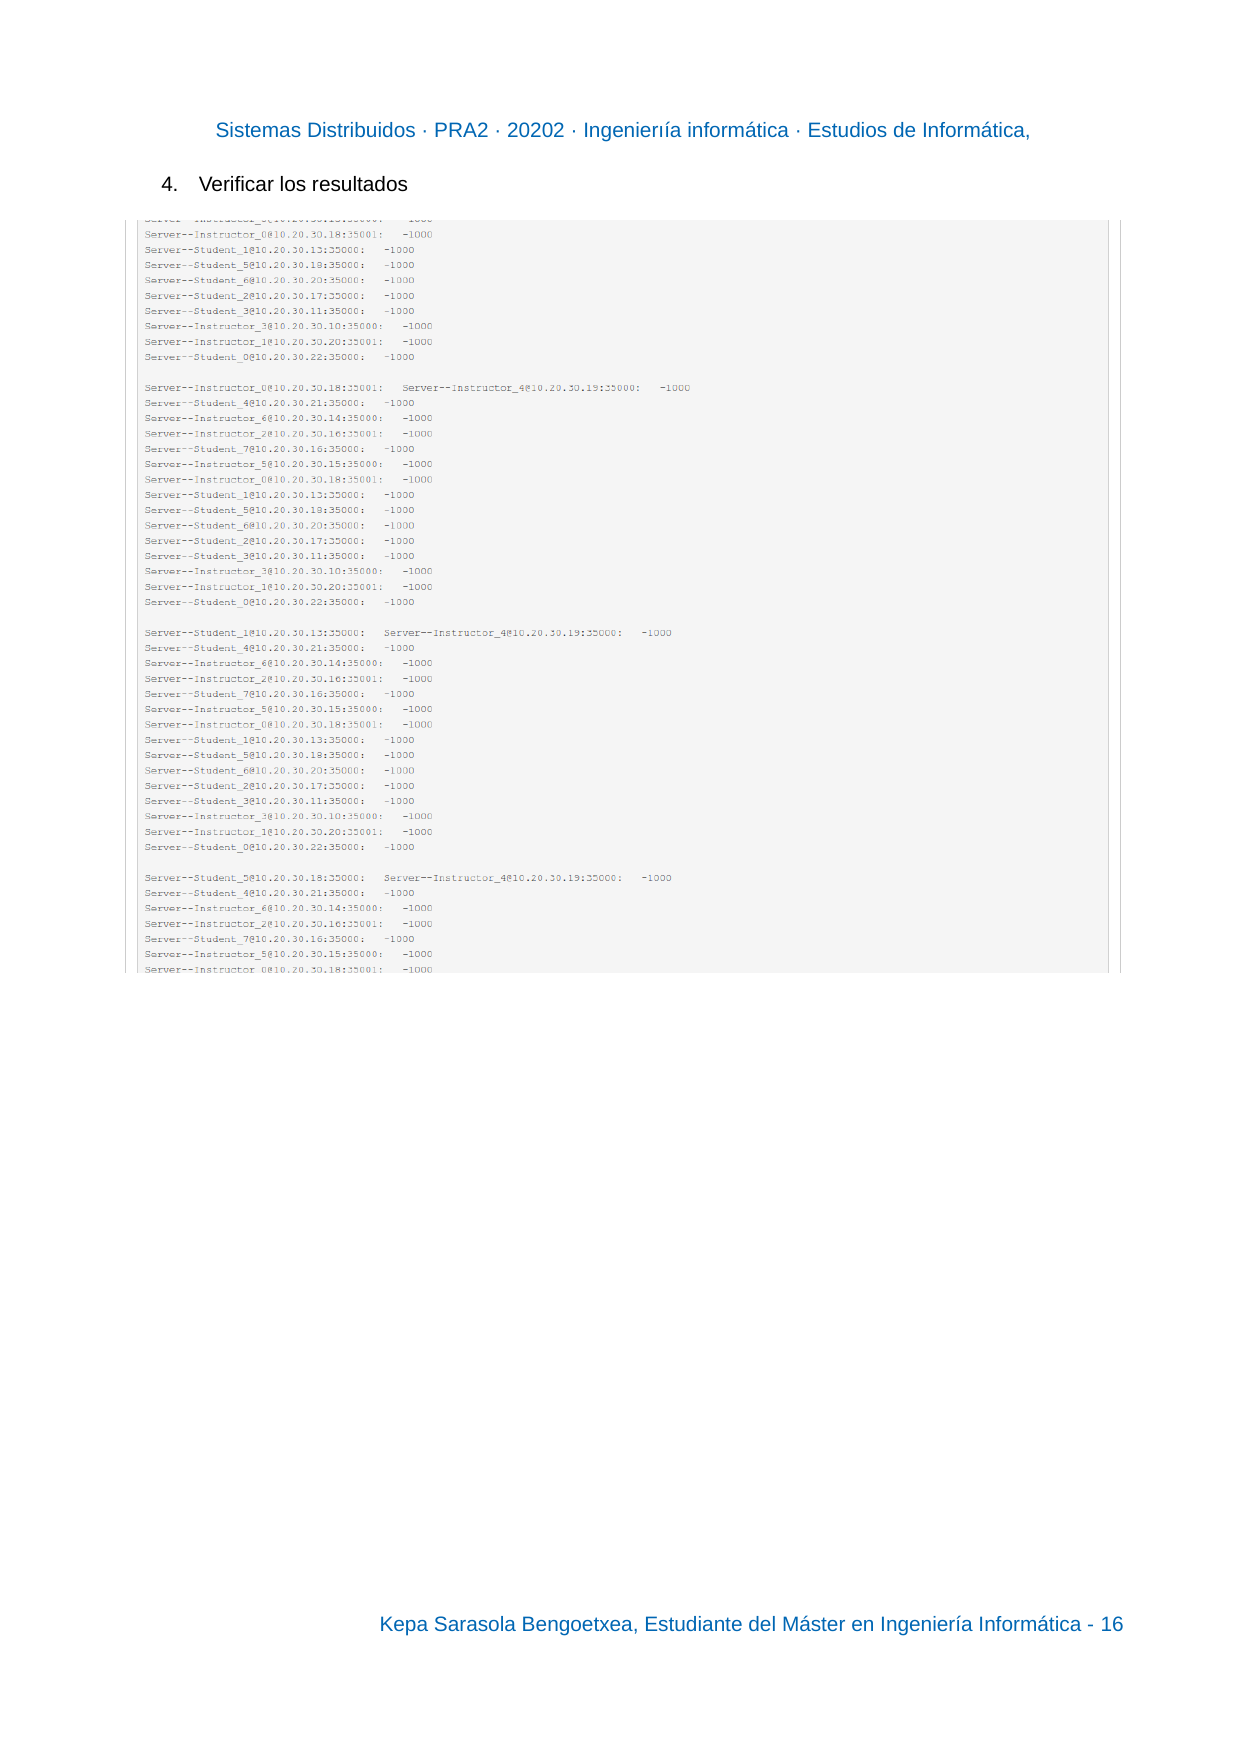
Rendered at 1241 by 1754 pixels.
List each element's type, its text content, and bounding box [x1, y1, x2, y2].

picture [123, 220, 1124, 973]
list Verificar los resultados [161, 172, 1123, 196]
